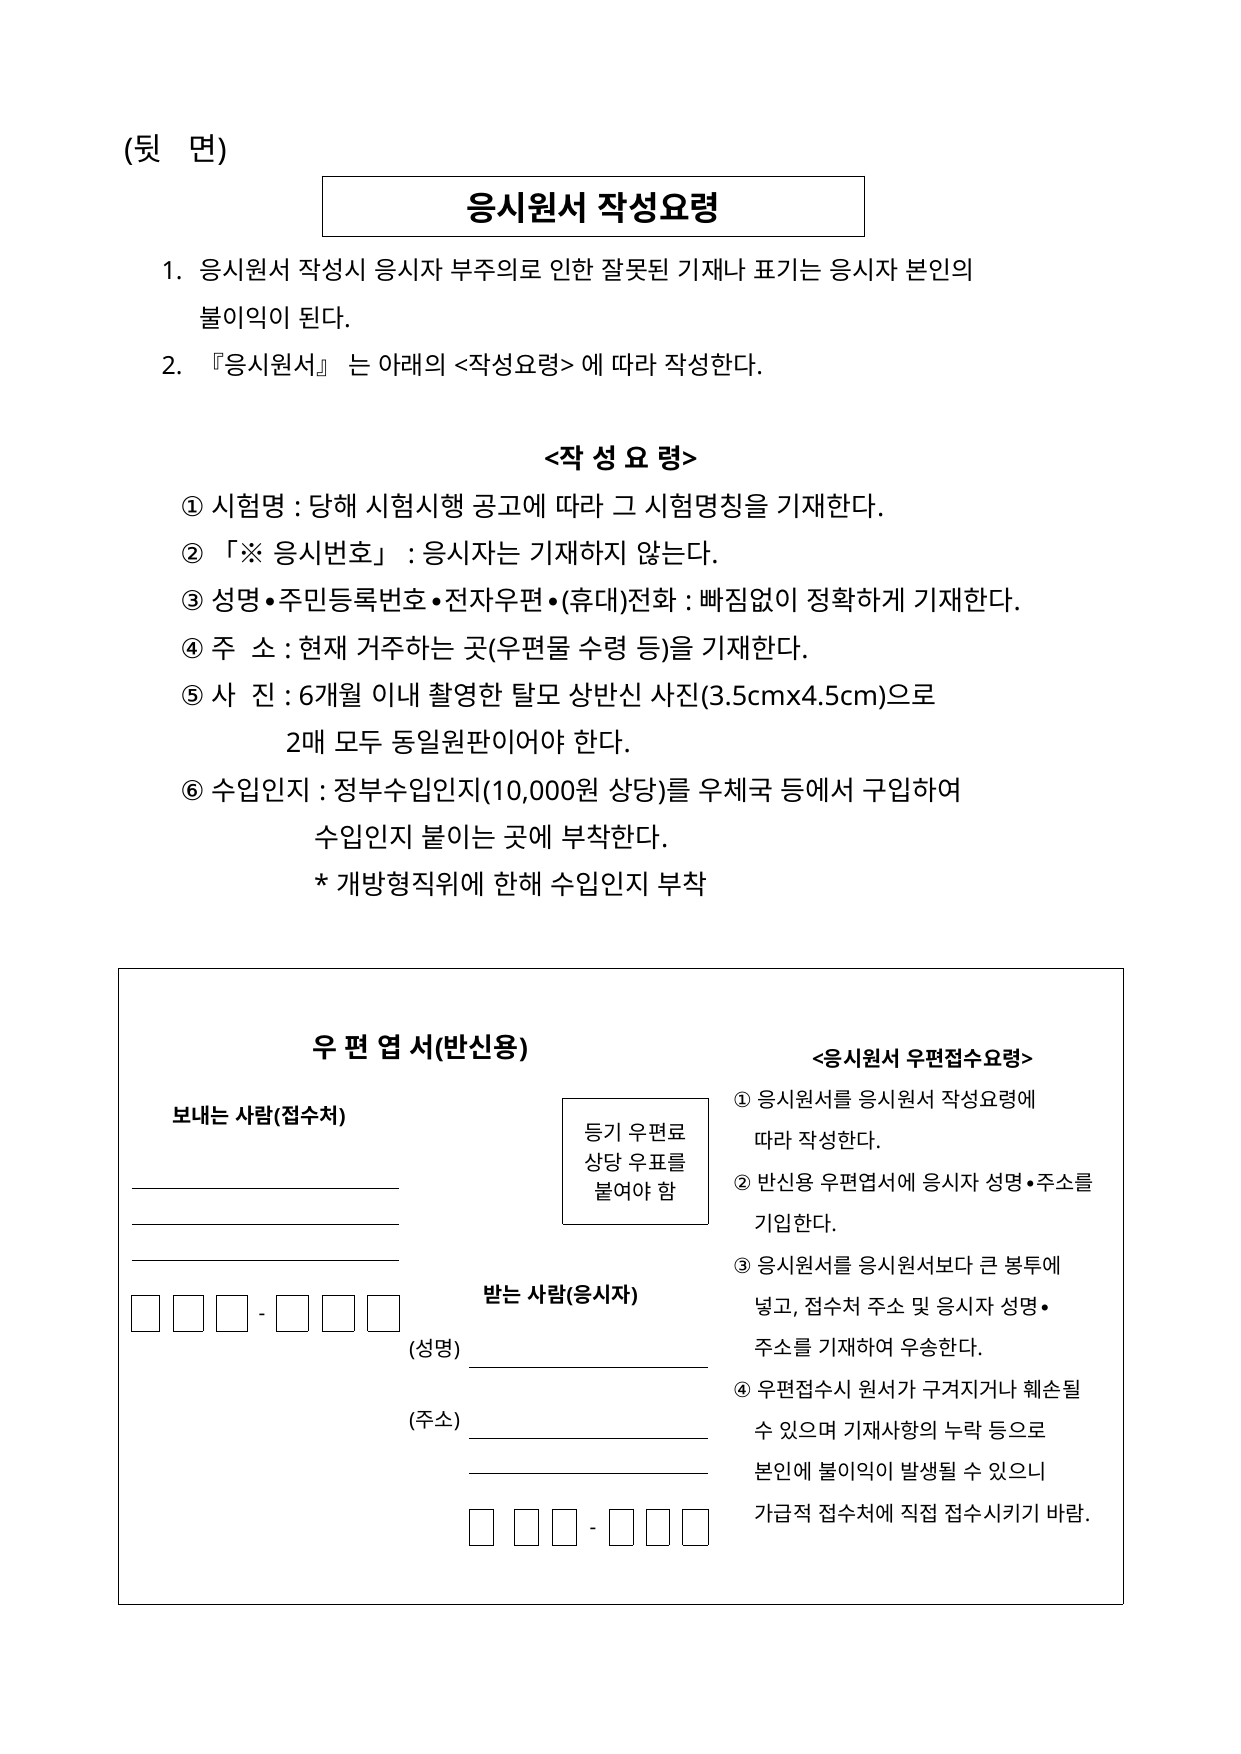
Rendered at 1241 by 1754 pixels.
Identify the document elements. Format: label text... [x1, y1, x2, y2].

table_cell - [577, 1509, 609, 1544]
table_cell [368, 1402, 399, 1509]
table_cell [309, 1295, 322, 1331]
table_cell [399, 1224, 722, 1259]
table_cell [553, 1510, 576, 1544]
table_cell [203, 1331, 217, 1402]
table_cell [132, 1189, 399, 1224]
table_cell [670, 1509, 682, 1544]
table_cell [399, 1148, 562, 1224]
table_cell [119, 1402, 132, 1509]
table_cell [708, 1402, 722, 1509]
table_cell [515, 1510, 538, 1544]
table_cell [308, 1509, 322, 1544]
table_cell 받는 사람(응시자) [399, 1260, 722, 1331]
table_cell [469, 1474, 708, 1509]
table_cell <응시원서 우편접수요령> ① 응시원서를 응시원서 작성요령에 따라 작성한다. ② 반신용 우편엽서에 응시자 성명∙주소를 기입한다. ③ 응시원서를 응시원서보다 큰 봉투에 넣고, 접수처 주소 및 응시자 성명∙ 주소를 기재하여 우송한다. ④ 우편접수시 원서가 구겨지거나 훼손될 수 있으며 기재사항의 누락 등으로 본인에 불이익이 발생될 수 있으니 가급적 접수처에 직접 접수시키기 바람. [722, 969, 1123, 1604]
table_cell 우 편 엽 서(반신용) [119, 969, 722, 1098]
table_cell [276, 1332, 308, 1402]
table_cell [132, 1225, 399, 1259]
table_cell [132, 1261, 159, 1295]
table_cell [173, 1402, 203, 1509]
table_cell [322, 1261, 354, 1295]
table_cell [354, 1261, 368, 1295]
table_cell 응시원서 작성시 응시자 부주의로 인한 잘못된 기재나 표기는 응시자 본인의 불이익이 된다. 『응시원서』 는 아래의 <작성요령> 에 따라 작성한다. <작 성 요 령> ① 시험명 : 당해 시험시행 공고에 따라 그 시험명칭을 기재한다. ② 「※ 응시번호」 : 응시자는 기재하지 않는다. ③ 성명∙주민등록번호∙전자우편∙(휴대)전화 : 빠짐없이 정확하게 기재한다. ④ 주 소 : 현재 거주하는 곳(우편물 수령 등)을 기재한다. ⑤ 사 진 : 6개월 이내 촬영한 탈모 상반신 사진(3.5cmⅹ4.5cm)으로 2매 모두 동일원판이어야 한다. ⑥ 수입인지 : 정부수입인지(10,000원 상당)를 우체국 등에서 구입하여 수입인지 붙이는 곳에 부착한다. * 개방형직위에 한해 수입인지 부착 [118, 236, 1123, 968]
table_cell [276, 1402, 308, 1509]
table_cell [119, 1331, 132, 1402]
table_cell [308, 1261, 322, 1295]
table_cell [308, 1402, 322, 1509]
table_cell [709, 1098, 722, 1224]
table_cell [354, 1509, 368, 1544]
table_cell 응시원서 작성요령 [323, 177, 864, 236]
table_cell [203, 1402, 217, 1509]
table_cell [119, 1224, 132, 1259]
table_cell [368, 1509, 399, 1544]
table_cell (뒷 면) [118, 118, 1123, 176]
table_cell [469, 1402, 708, 1438]
table_cell [217, 1509, 247, 1544]
table_cell [173, 1509, 203, 1544]
table_cell [160, 1261, 173, 1295]
table_cell [174, 1296, 203, 1331]
table_cell [399, 1509, 424, 1544]
table_cell [160, 1509, 173, 1544]
table_cell [276, 1509, 308, 1544]
table_cell [173, 1332, 203, 1402]
table_cell [322, 1509, 354, 1544]
table_cell [709, 1509, 722, 1544]
table_cell [448, 1509, 469, 1544]
table_cell [132, 1296, 159, 1331]
table_cell 보내는 사람(접수처) [119, 1098, 399, 1147]
table_cell [354, 1331, 368, 1402]
table_cell [217, 1261, 247, 1295]
table_cell [399, 1098, 562, 1147]
table_cell [132, 1332, 159, 1402]
table_cell [322, 1332, 354, 1402]
table_cell [119, 1545, 722, 1604]
table_cell [539, 1509, 552, 1544]
table_cell [132, 1148, 399, 1188]
table_cell [247, 1509, 276, 1544]
table_cell [160, 1295, 173, 1331]
table_cell (주소) [399, 1402, 469, 1509]
table_cell [308, 1331, 322, 1402]
table_cell [469, 1439, 708, 1473]
table_cell [647, 1510, 669, 1544]
table_cell [368, 1332, 399, 1402]
table_cell [217, 1402, 247, 1509]
table_cell (성명) [399, 1331, 469, 1402]
table_cell [354, 1402, 368, 1509]
table_cell [683, 1510, 708, 1544]
table_cell [204, 1295, 216, 1331]
table_cell [119, 1509, 132, 1544]
table_cell - [248, 1295, 276, 1331]
table_cell [247, 1402, 276, 1509]
table_cell [469, 1368, 708, 1402]
table_cell [469, 1331, 708, 1366]
table_cell [322, 1402, 354, 1509]
table_cell [277, 1296, 308, 1331]
table_cell [132, 1509, 159, 1544]
table_cell [119, 1188, 132, 1224]
table_cell [247, 1261, 276, 1295]
table_cell [118, 176, 322, 236]
table_cell [610, 1510, 633, 1544]
table_cell [203, 1261, 217, 1295]
table_cell [217, 1296, 247, 1331]
table_cell [132, 1402, 159, 1509]
table_cell [865, 176, 1123, 236]
table_cell [160, 1402, 173, 1509]
table_cell [119, 1260, 132, 1295]
table_cell [470, 1510, 493, 1544]
table_cell [494, 1509, 514, 1544]
table_cell [217, 1332, 247, 1402]
table_cell [247, 1331, 276, 1402]
table_cell [119, 1148, 132, 1188]
table_cell [634, 1509, 646, 1544]
table_cell 등기 우편료 상당 우표를 붙여야 함 [563, 1099, 708, 1224]
table_cell [203, 1509, 217, 1544]
table_cell [424, 1509, 448, 1544]
table_cell [368, 1261, 399, 1295]
table_cell [119, 1295, 131, 1331]
table_cell [160, 1331, 173, 1402]
table_cell [368, 1296, 399, 1331]
table_cell [276, 1261, 308, 1295]
table_cell [355, 1295, 367, 1331]
table_cell [173, 1261, 203, 1295]
table_cell [323, 1296, 354, 1331]
table_cell [708, 1331, 722, 1402]
